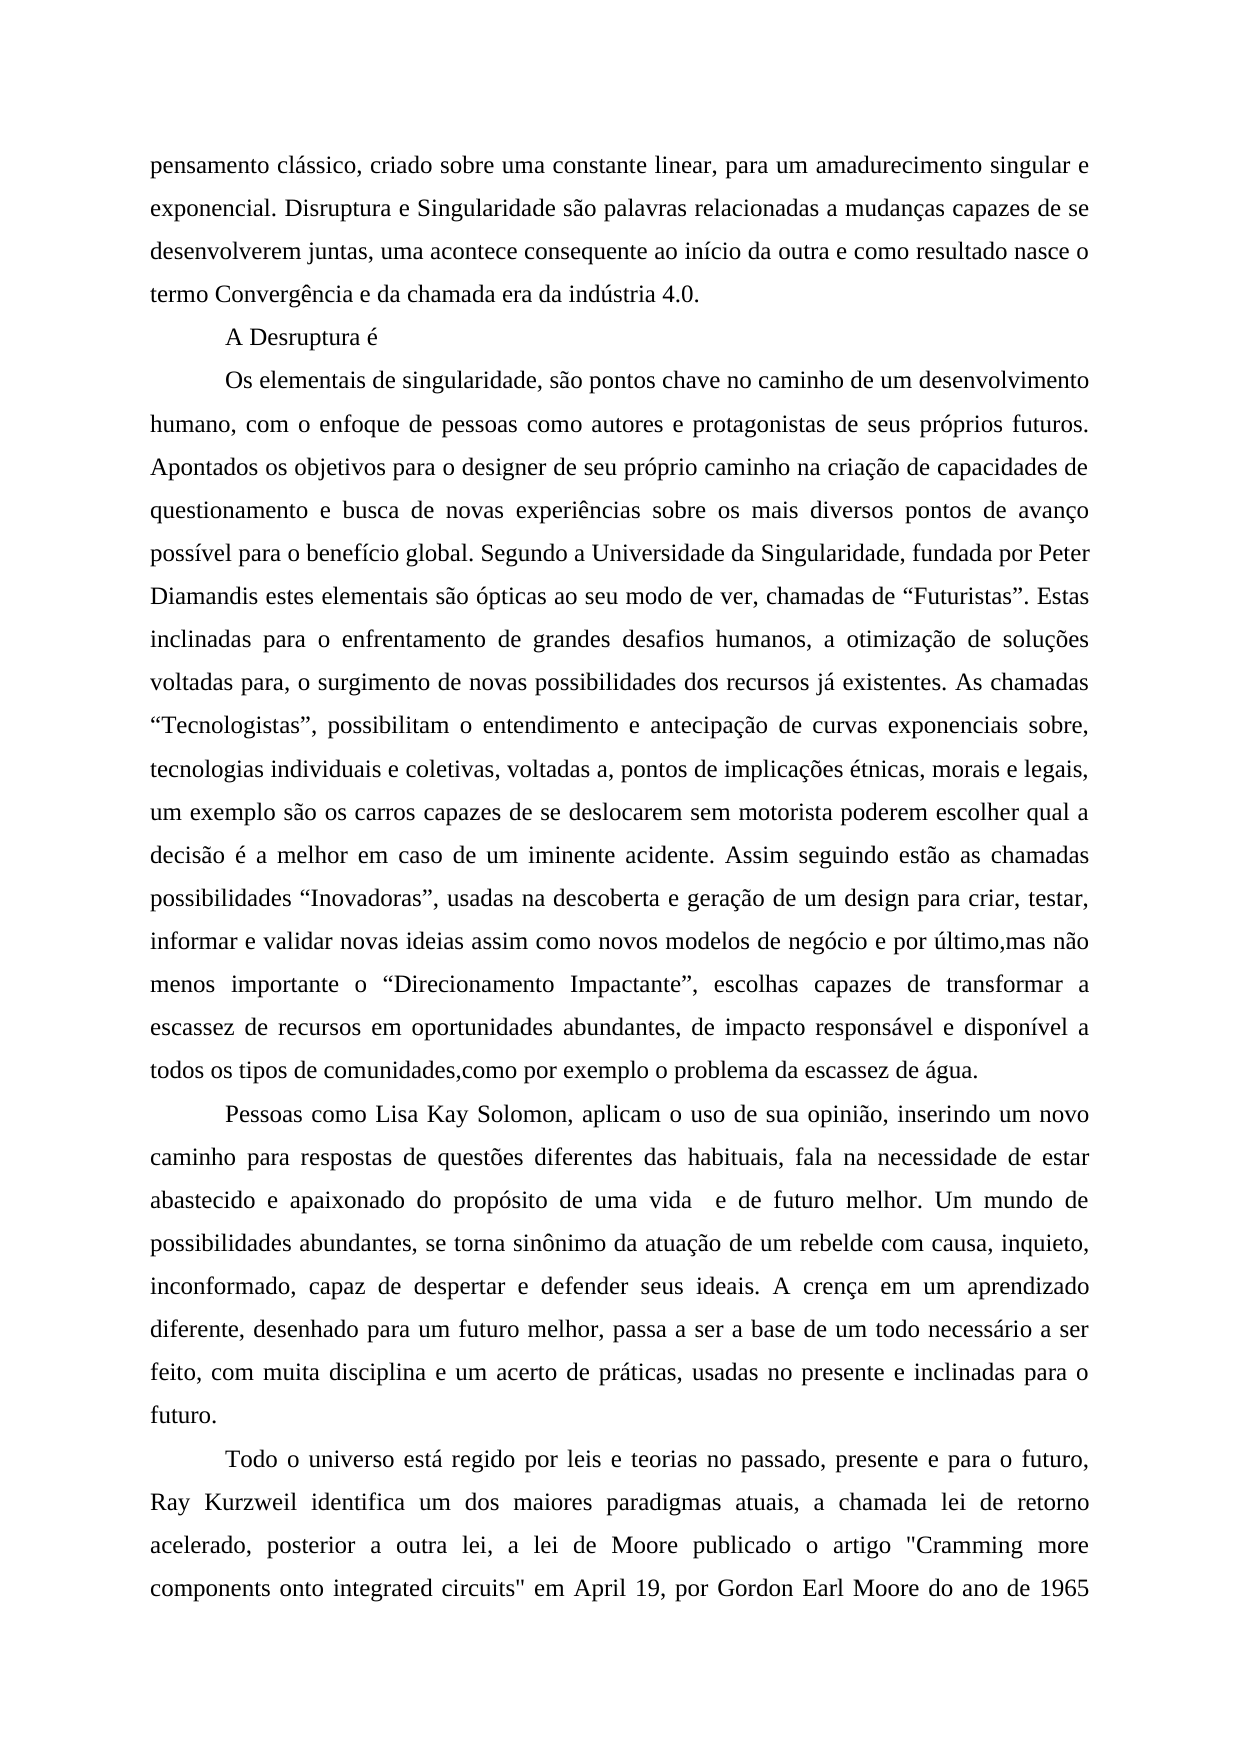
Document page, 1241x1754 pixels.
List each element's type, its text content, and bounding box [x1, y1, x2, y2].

text A Desruptura é [150, 322, 1090, 351]
text Pessoas como Lisa Kay Solomon, aplicam o uso de sua opinião, inserindo um novo caminho para respostas de questões diferentes das habituais, fala na necessidade de estar abastecido e apaixonado do propósito de uma vida e de futuro melhor. Um mundo de possibilidades abundantes, se torna sinônimo da atuação de um rebelde com causa, inquieto, inconformado, capaz de despertar e defender seus ideais. A crença em um aprendizado diferente, desenhado para um futuro melhor, passa a ser a base de um todo necessário a ser feito, com muita disciplina e um acerto de práticas, usadas no presente e inclinadas para o futuro. [150, 1099, 1090, 1429]
text pensamento clássico, criado sobre uma constante linear, para um amadurecimento singular e exponencial. Disruptura e Singularidade são palavras relacionadas a mudanças capazes de se desenvolverem juntas, uma acontece consequente ao início da outra e como resultado nasce o termo Convergência e da chamada era da indústria 4.0. [150, 150, 1090, 308]
text Todo o universo está regido por leis e teorias no passado, presente e para o futuro, Ray Kurzweil identifica um dos maiores paradigmas atuais, a chamada lei de retorno acelerado, posterior a outra lei, a lei de Moore publicado o artigo "Cramming more components onto integrated circuits" em April 19, por Gordon Earl Moore do ano de 1965 [150, 1444, 1090, 1602]
text Os elementais de singularidade, são pontos chave no caminho de um desenvolvimento humano, com o enfoque de pessoas como autores e protagonistas de seus próprios futuros. Apontados os objetivos para o designer de seu próprio caminho na criação de capacidades de questionamento e busca de novas experiências sobre os mais diversos pontos de avanço possível para o benefício global. Segundo a Universidade da Singularidade, fundada por Peter Diamandis estes elementais são ópticas ao seu modo de ver, chamadas de “Futuristas”. Estas inclinadas para o enfrentamento de grandes desafios humanos, a otimização de soluções voltadas para, o surgimento de novas possibilidades dos recursos já existentes. As chamadas “Tecnologistas”, possibilitam o entendimento e antecipação de curvas exponenciais sobre, tecnologias individuais e coletivas, voltadas a, pontos de implicações étnicas, morais e legais, um exemplo são os carros capazes de se deslocarem sem motorista poderem escolher qual a decisão é a melhor em caso de um iminente acidente. Assim seguindo estão as chamadas possibilidades “Inovadoras”, usadas na descoberta e geração de um design para criar, testar, informar e validar novas ideias assim como novos modelos de negócio e por último,mas não menos importante o “Direcionamento Impactante”, escolhas capazes de transformar a escassez de recursos em oportunidades abundantes, de impacto responsável e disponível a todos os tipos de comunidades,como por exemplo o problema da escassez de água. [150, 366, 1090, 1084]
